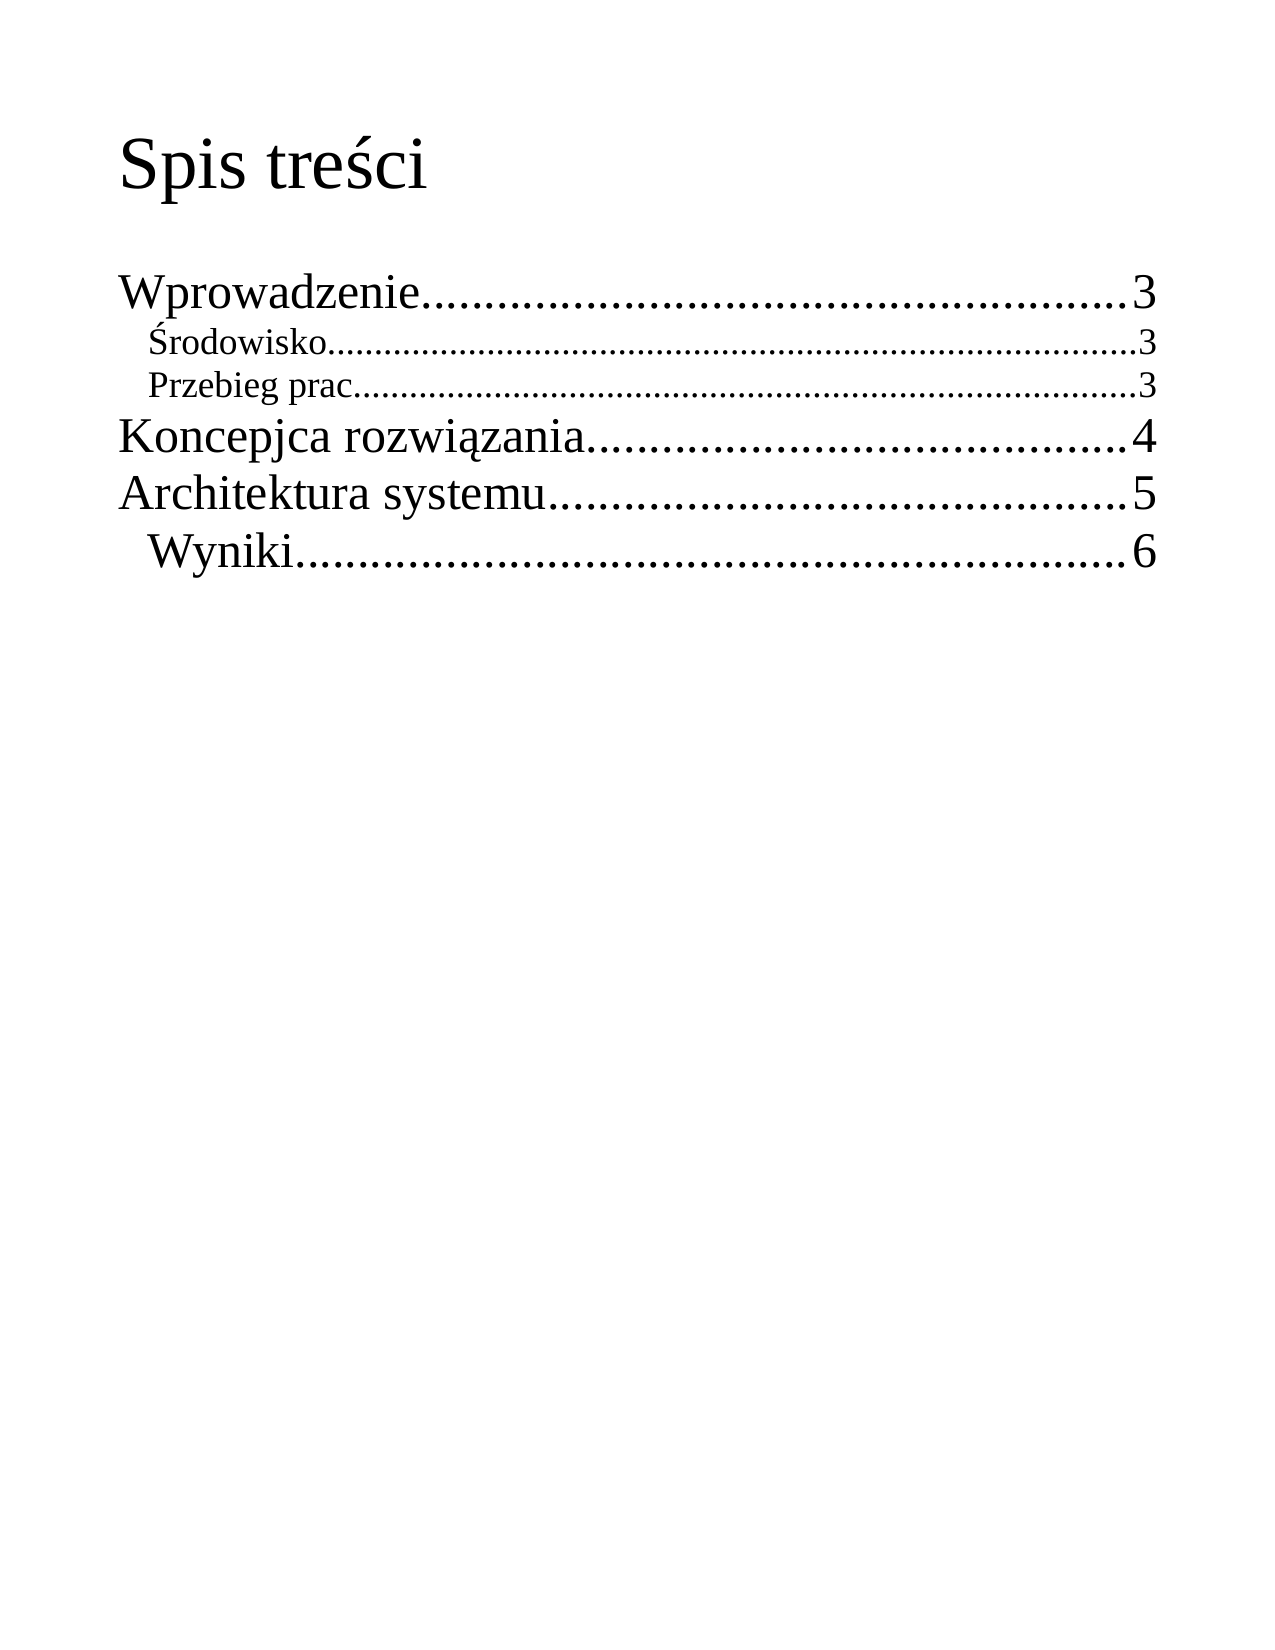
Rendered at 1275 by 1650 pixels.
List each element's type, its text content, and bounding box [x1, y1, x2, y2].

text Spis treści [118, 118, 1157, 204]
text Środowisko 3 [148, 319, 1157, 362]
text Przebieg prac 3 [148, 362, 1157, 406]
text Architektura systemu 5 [118, 463, 1157, 521]
text Wyniki 6 [148, 521, 1157, 578]
text Wprowadzenie 3 [118, 262, 1157, 319]
text Koncepjca rozwiązania 4 [118, 406, 1157, 463]
